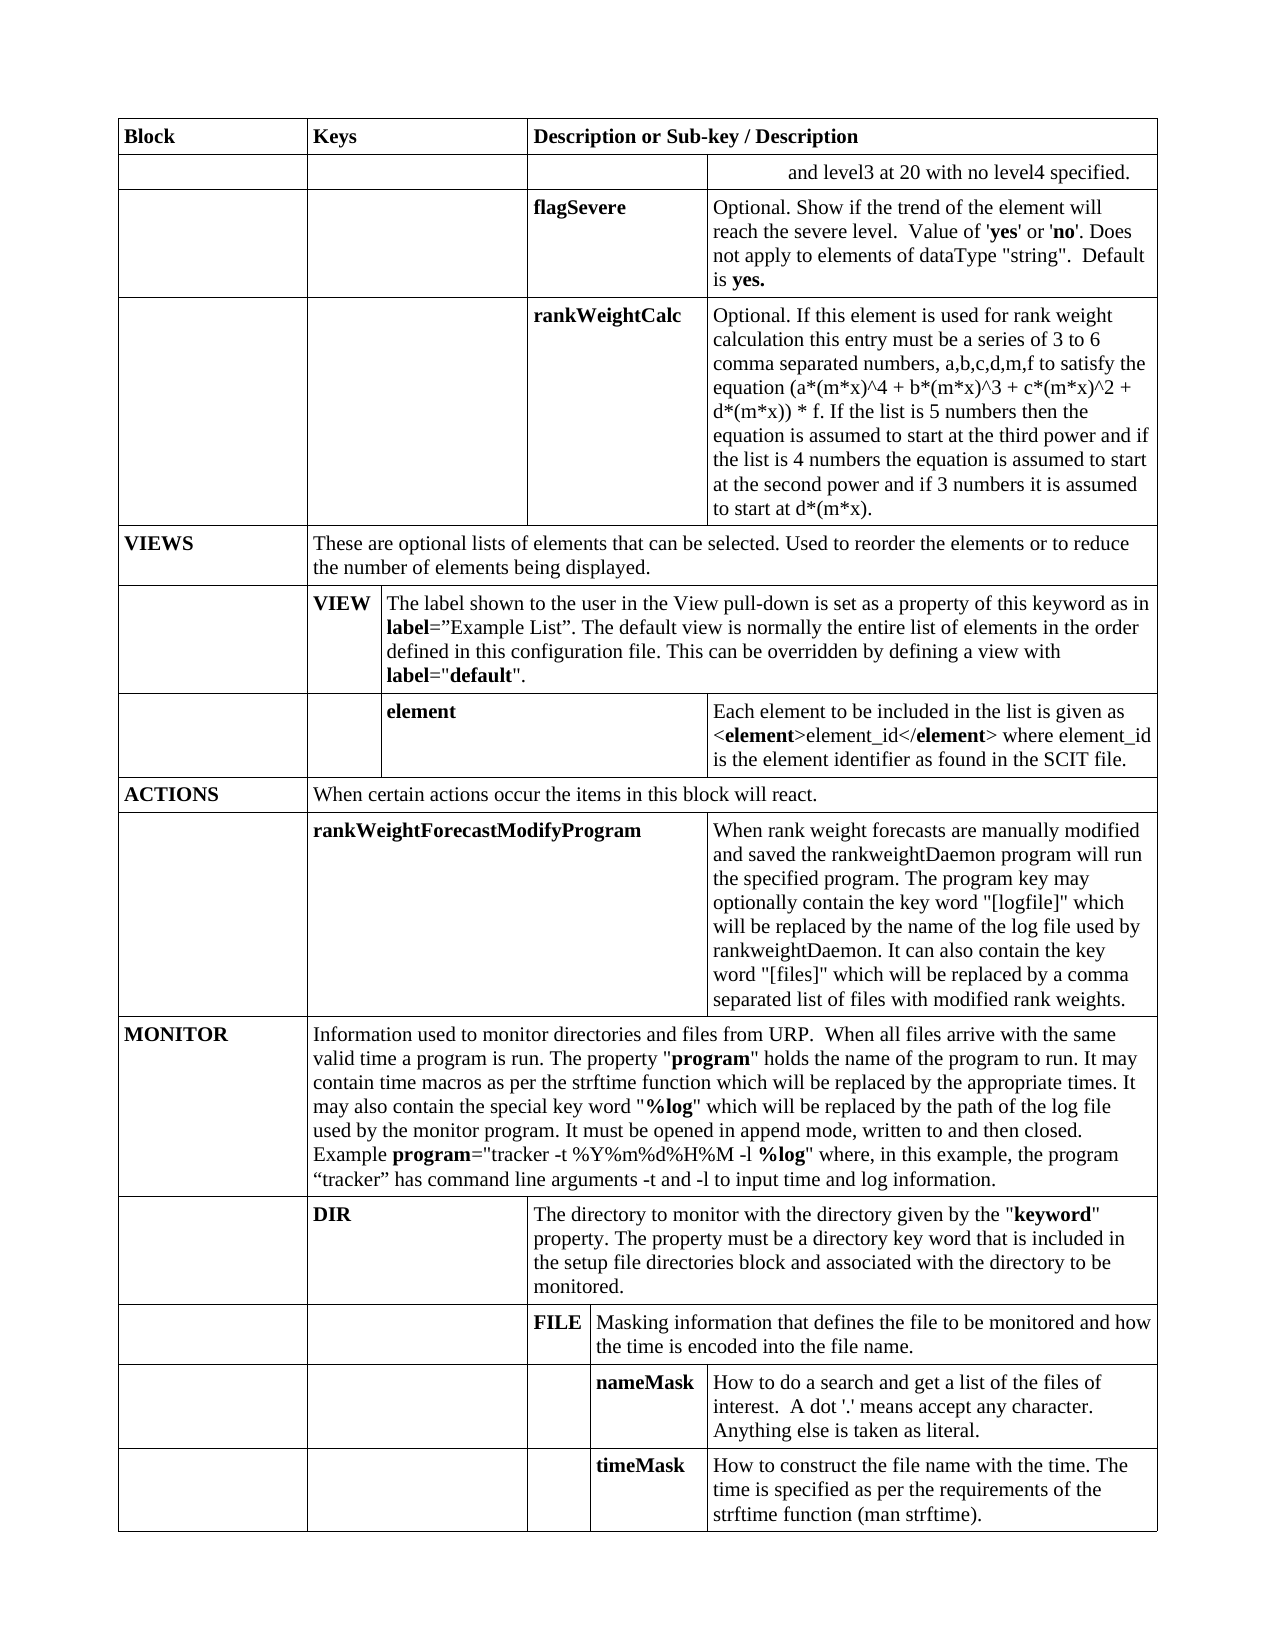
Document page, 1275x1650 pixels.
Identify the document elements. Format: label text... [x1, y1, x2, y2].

table_cell rankWeightCalc [528, 298, 707, 525]
table_cell [308, 694, 381, 777]
table_cell [308, 298, 527, 525]
table_cell [119, 813, 307, 1016]
table_cell [119, 155, 307, 189]
table_cell [119, 1449, 307, 1531]
table_cell When rank weight forecasts are manually modified and saved the rankweightDaemon program will run the specified program. The program key may optionally contain the key word "[logfile]" which will be replaced by the name of the log file used by rankweightDaemon. It can also contain the key word "[files]" which will be replaced by a comma separated list of files with modified rank weights. [708, 813, 1157, 1016]
table_cell [119, 1365, 307, 1447]
table_cell [119, 298, 307, 525]
table_cell ACTIONS [119, 778, 307, 812]
table_header Description or Sub-key / Description [528, 119, 1157, 154]
table_cell [528, 155, 707, 189]
table_cell How to construct the file name with the time. The time is specified as per the requirements of the strftime function (man strftime). [708, 1449, 1157, 1531]
table_cell The directory to monitor with the directory given by the "keyword" property. The property must be a directory key word that is included in the setup file directories block and associated with the directory to be monitored. [528, 1197, 1157, 1304]
table_cell [308, 1449, 527, 1531]
table_cell element [382, 694, 707, 777]
table_cell timeMask [591, 1449, 707, 1531]
table_cell VIEW [308, 586, 381, 693]
table_header Keys [308, 119, 527, 154]
table_cell These are optional lists of elements that can be selected. Used to reorder the elements or to reduce the number of elements being displayed. [308, 526, 1157, 585]
table_cell rankWeightForecastModifyProgram [308, 813, 707, 1016]
table_cell Each element to be included in the list is given as <element>element_id</element> where element_id is the element identifier as found in the SCIT file. [708, 694, 1157, 777]
table_cell [119, 586, 307, 693]
table_cell Optional. If this element is used for rank weight calculation this entry must be a series of 3 to 6 comma separated numbers, a,b,c,d,m,f to satisfy the equation (a*(m*x)^4 + b*(m*x)^3 + c*(m*x)^2 + d*(m*x)) * f. If the list is 5 numbers then the equation is assumed to start at the third power and if the list is 4 numbers the equation is assumed to start at the second power and if 3 numbers it is assumed to start at d*(m*x). [708, 298, 1157, 525]
table_cell [308, 190, 527, 297]
table_cell and level3 at 20 with no level4 specified. [708, 155, 1157, 189]
table_cell [119, 1197, 307, 1304]
table_cell flagSevere [528, 190, 707, 297]
table_cell Masking information that defines the file to be monitored and how the time is encoded into the file name. [591, 1305, 1157, 1364]
table_cell The label shown to the user in the View pull-down is set as a property of this keyword as in label=”Example List”. The default view is normally the entire list of elements in the order defined in this configuration file. This can be overridden by defining a view with label="default". [382, 586, 1157, 693]
table_cell MONITOR [119, 1017, 307, 1196]
table_cell How to do a search and get a list of the files of interest. A dot '.' means accept any character. Anything else is taken as literal. [708, 1365, 1157, 1447]
table_cell [528, 1365, 590, 1447]
table_header Block [119, 119, 307, 154]
table_cell [308, 1365, 527, 1447]
table_cell [119, 1305, 307, 1364]
table_cell [119, 190, 307, 297]
table_cell [528, 1449, 590, 1531]
table_cell DIR [308, 1197, 527, 1304]
table_cell Optional. Show if the trend of the element will reach the severe level. Value of 'yes' or 'no'. Does not apply to elements of dataType "string". Default is yes. [708, 190, 1157, 297]
table_cell FILE [528, 1305, 590, 1364]
table_cell nameMask [591, 1365, 707, 1447]
table_cell [119, 694, 307, 777]
table_cell [308, 1305, 527, 1364]
table_cell Information used to monitor directories and files from URP. When all files arrive with the same valid time a program is run. The property "program" holds the name of the program to run. It may contain time macros as per the strftime function which will be replaced by the appropriate times. It may also contain the special key word "%log" which will be replaced by the path of the log file used by the monitor program. It must be opened in append mode, written to and then closed. Example program="tracker -t %Y%m%d%H%M -l %log" where, in this example, the program “tracker” has command line arguments -t and -l to input time and log information. [308, 1017, 1157, 1196]
table_cell When certain actions occur the items in this block will react. [308, 778, 1157, 812]
table_cell VIEWS [119, 526, 307, 585]
table_cell [308, 155, 527, 189]
